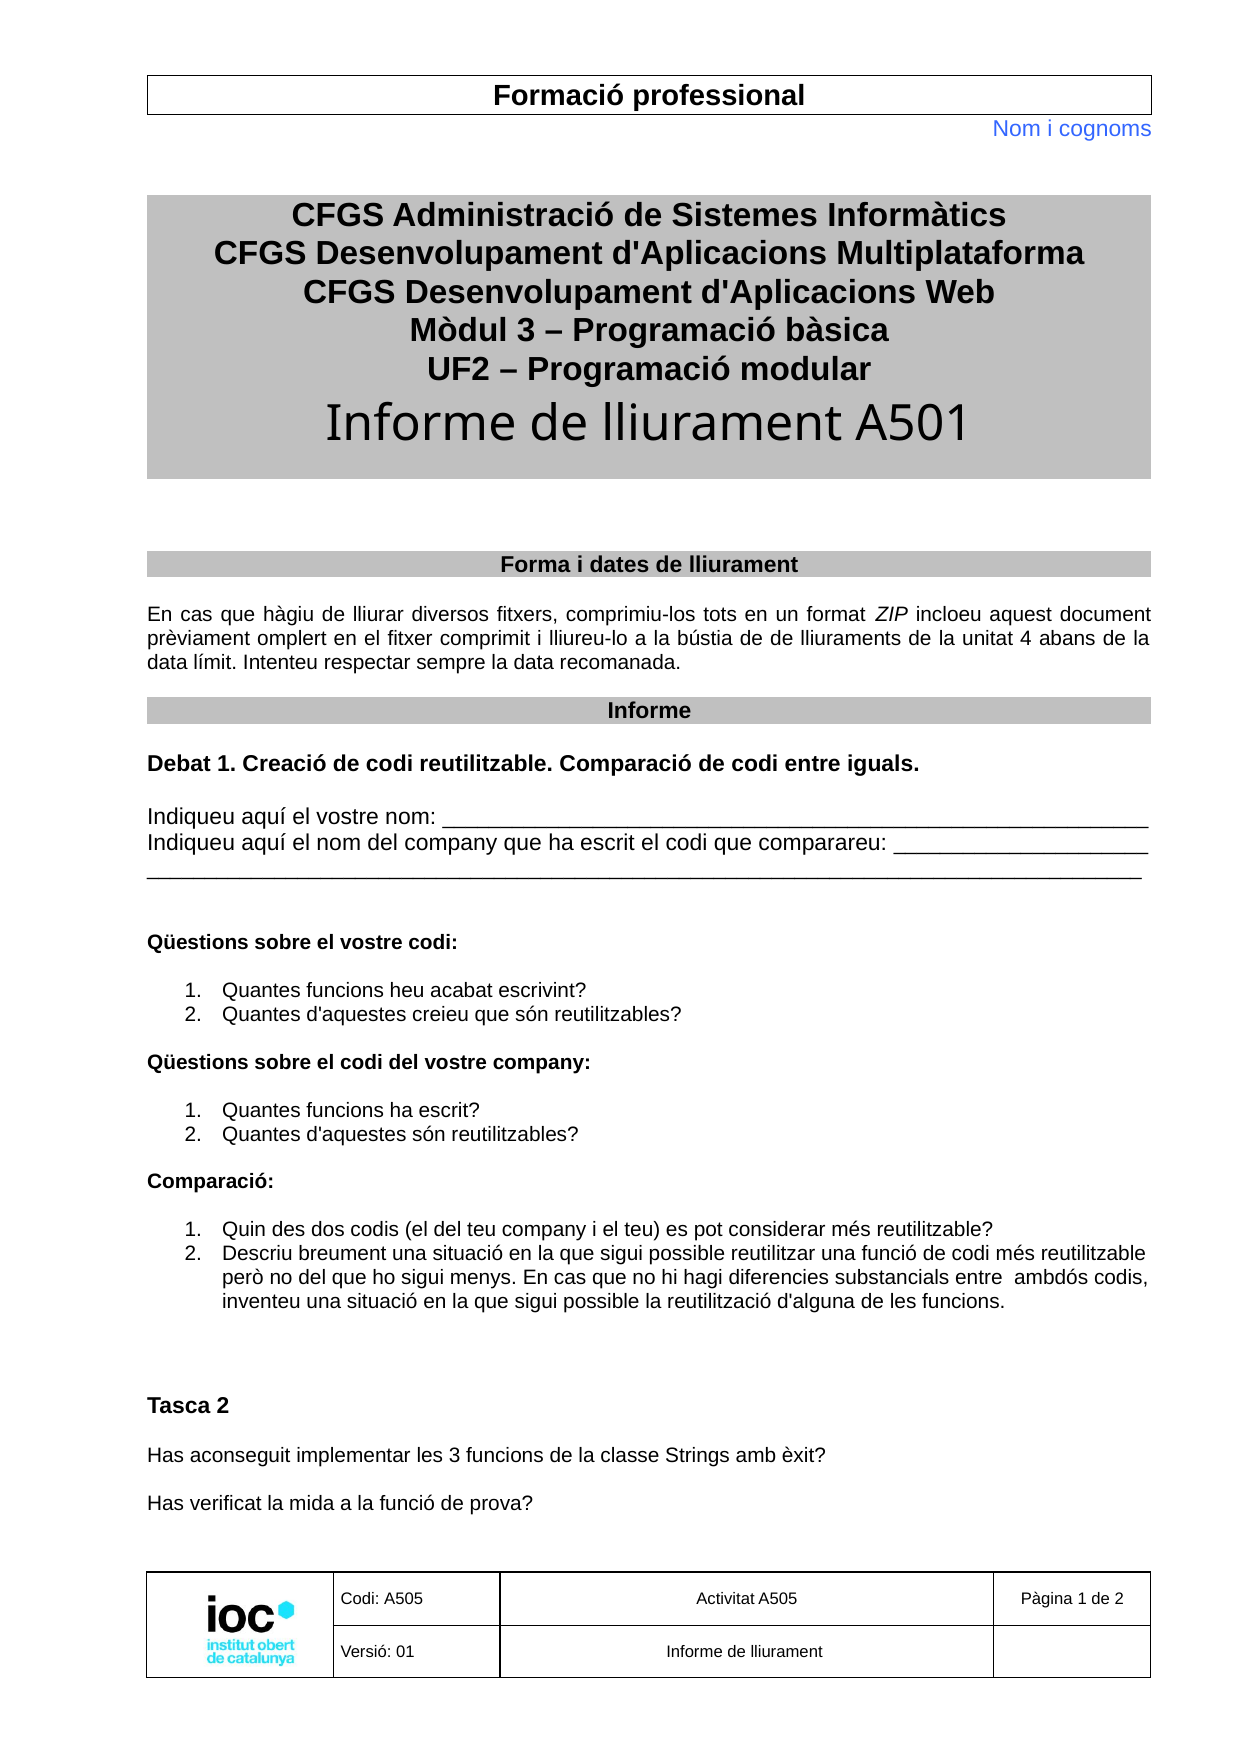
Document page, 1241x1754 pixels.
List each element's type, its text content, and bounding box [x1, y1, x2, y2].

text CFGS Administració de Sistemes Informàtics [147, 195, 1151, 233]
text Indiqueu aquí el nom del company que ha escrit el codi que comparareu: ______________________ ______________________________________________________________________________________ [147, 829, 1151, 879]
list Quin des dos codis (el del teu company i el teu) es pot considerar més reutilitzable? [184, 1217, 1151, 1241]
list Quantes funcions ha escrit? [184, 1097, 1151, 1121]
list Descriu breument una situació en la que sigui possible reutilitzar una funció de codi més reutilitzable però no del que ho sigui menys. En cas que no hi hagi diferencies substancials entre ambdós codis, inventeu una situació en la que sigui possible la reutilització d'alguna de les funcions. [184, 1241, 1151, 1313]
subtitle Mòdul 3 – Programació bàsica [147, 310, 1151, 349]
text Debat 1. Creació de codi reutilitzable. Comparació de codi entre iguals. [147, 750, 1151, 776]
text CFGS Desenvolupament d'Aplicacions Multiplataforma [147, 233, 1151, 272]
list Quantes d'aquestes són reutilitzables? [184, 1121, 1151, 1145]
picture [194, 1581, 308, 1677]
list Quantes funcions heu acabat escrivint? [184, 978, 1151, 1002]
text Informe [147, 697, 1151, 724]
text Comparació: [147, 1169, 1151, 1193]
text Informe de lliurament A501 [147, 387, 1151, 455]
text Forma i dates de lliurament [147, 551, 1151, 577]
text Qüestions sobre el vostre codi: [147, 930, 1151, 954]
subtitle UF2 – Programació modular [147, 349, 1151, 387]
text Tasca 2 [147, 1392, 1151, 1418]
subtitle CFGS Desenvolupament d'Aplicacions Web [147, 272, 1151, 310]
text Qüestions sobre el codi del vostre company: [147, 1049, 1151, 1073]
list Quantes d'aquestes creieu que són reutilitzables? [184, 1002, 1151, 1026]
text Has aconseguit implementar les 3 funcions de la classe Strings amb èxit? [147, 1442, 1151, 1466]
text En cas que hàgiu de lliurar diversos fitxers, comprimiu-los tots en un format ZIP incloeu aquest document prèviament omplert en el fitxer comprimit i lliureu-lo a la bústia de de lliuraments de la unitat 4 abans de la data límit. Intenteu respectar sempre la data recomanada. [147, 602, 1151, 673]
text Has verificat la mida a la funció de prova? [147, 1490, 1151, 1514]
text Indiqueu aquí el vostre nom: _____________________________________________________________ [147, 803, 1151, 829]
